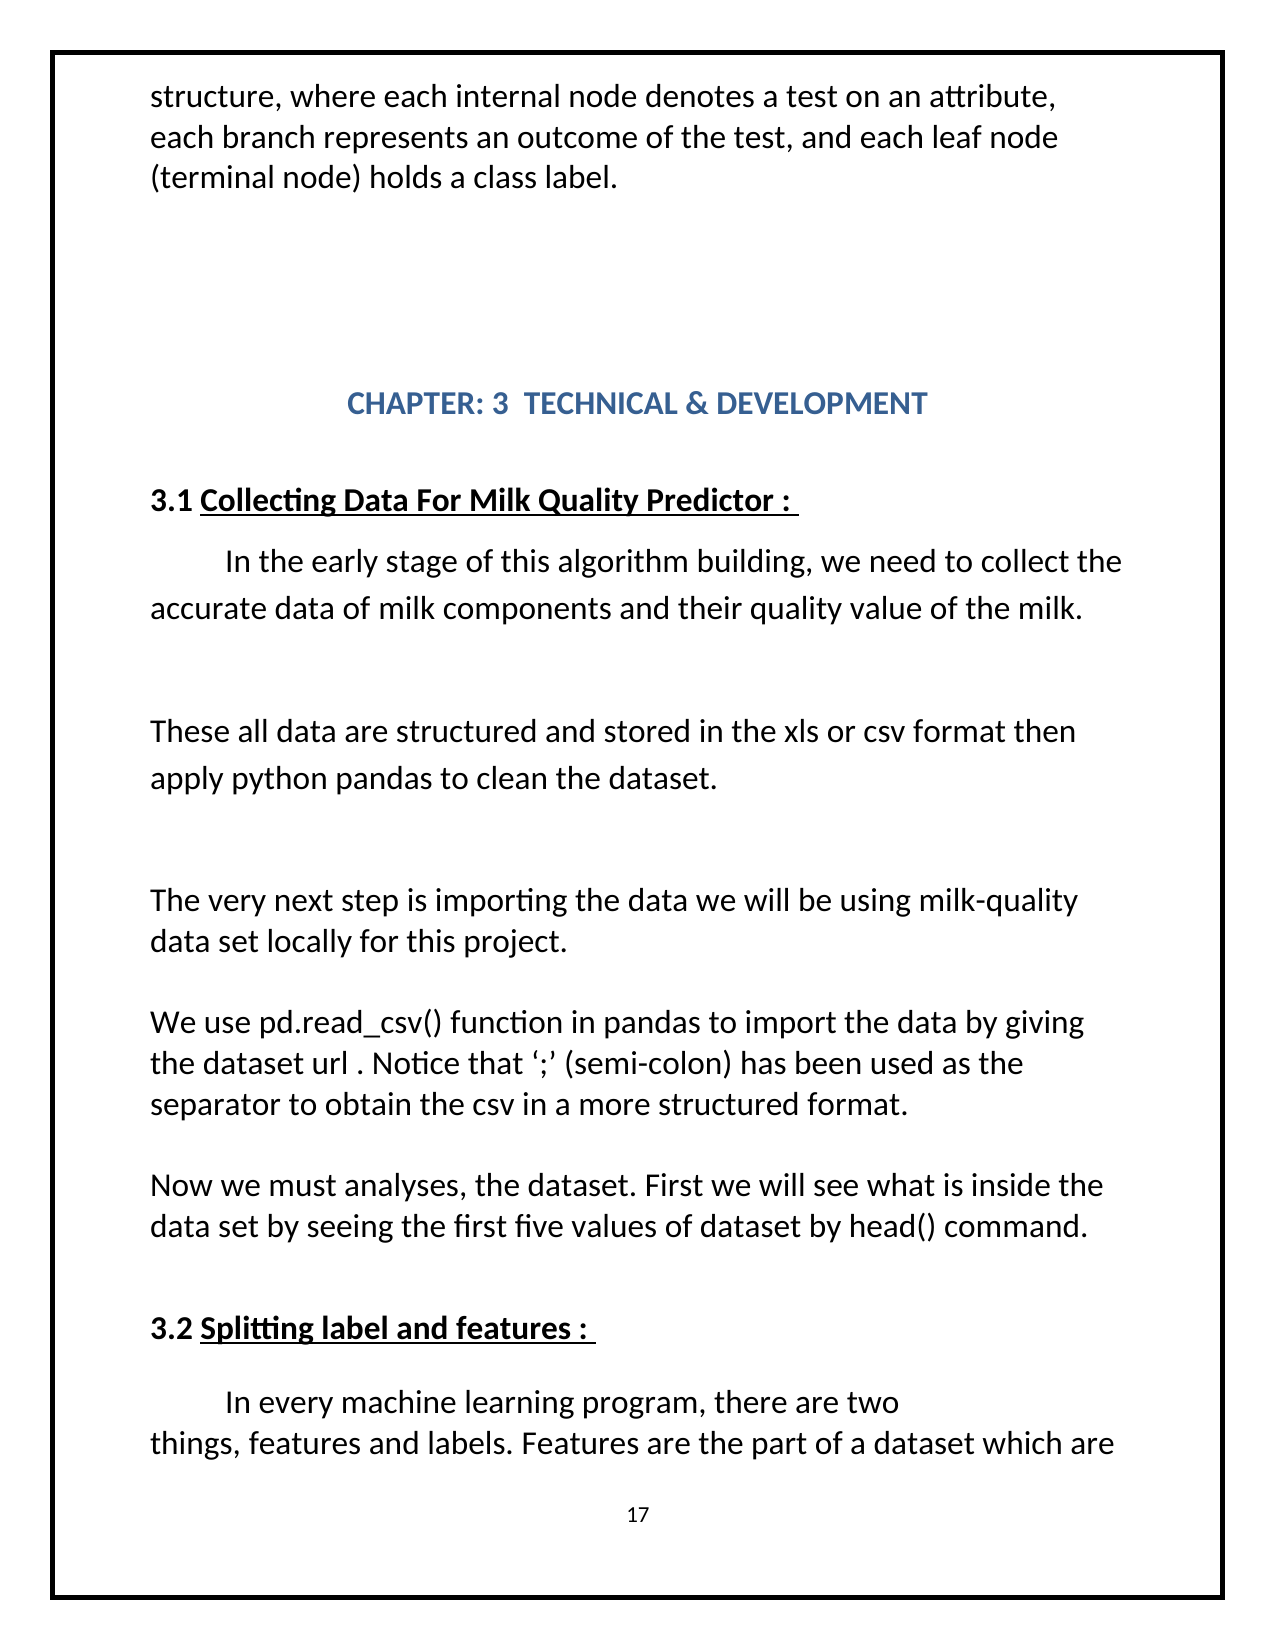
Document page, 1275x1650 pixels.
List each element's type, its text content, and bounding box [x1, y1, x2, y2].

text The very next step is importing the data we will be using milk-quality data set locally for this project. [150, 879, 1125, 961]
text In the early stage of this algorithm building, we need to collect the accurate data of milk components and their quality value of the milk. [150, 540, 1125, 628]
text Now we must analyses, the dataset. First we will see what is inside the data set by seeing the first five values of dataset by head() command. [150, 1164, 1125, 1246]
text In every machine learning program, there are two things, features and labels. Features are the part of a dataset which are [150, 1381, 1125, 1463]
text We use pd.read_csv() function in pandas to import the data by giving the dataset url . Notice that ‘;’ (semi-colon) has been used as the separator to obtain the csv in a more structured format. [150, 1002, 1125, 1124]
text structure, where each internal node denotes a test on an attribute, each branch represents an outcome of the test, and each leaf node (terminal node) holds a class label. [150, 75, 1125, 197]
text 3.2 Splitting label and features : [150, 1307, 1125, 1348]
subtitle CHAPTER: 3 TECHNICAL & DEVELOPMENT [150, 382, 1125, 423]
text These all data are structured and stored in the xls or csv format then apply python pandas to clean the dataset. [150, 710, 1125, 797]
text 3.1 Collecting Data For Milk Quality Predictor : [150, 479, 1125, 520]
